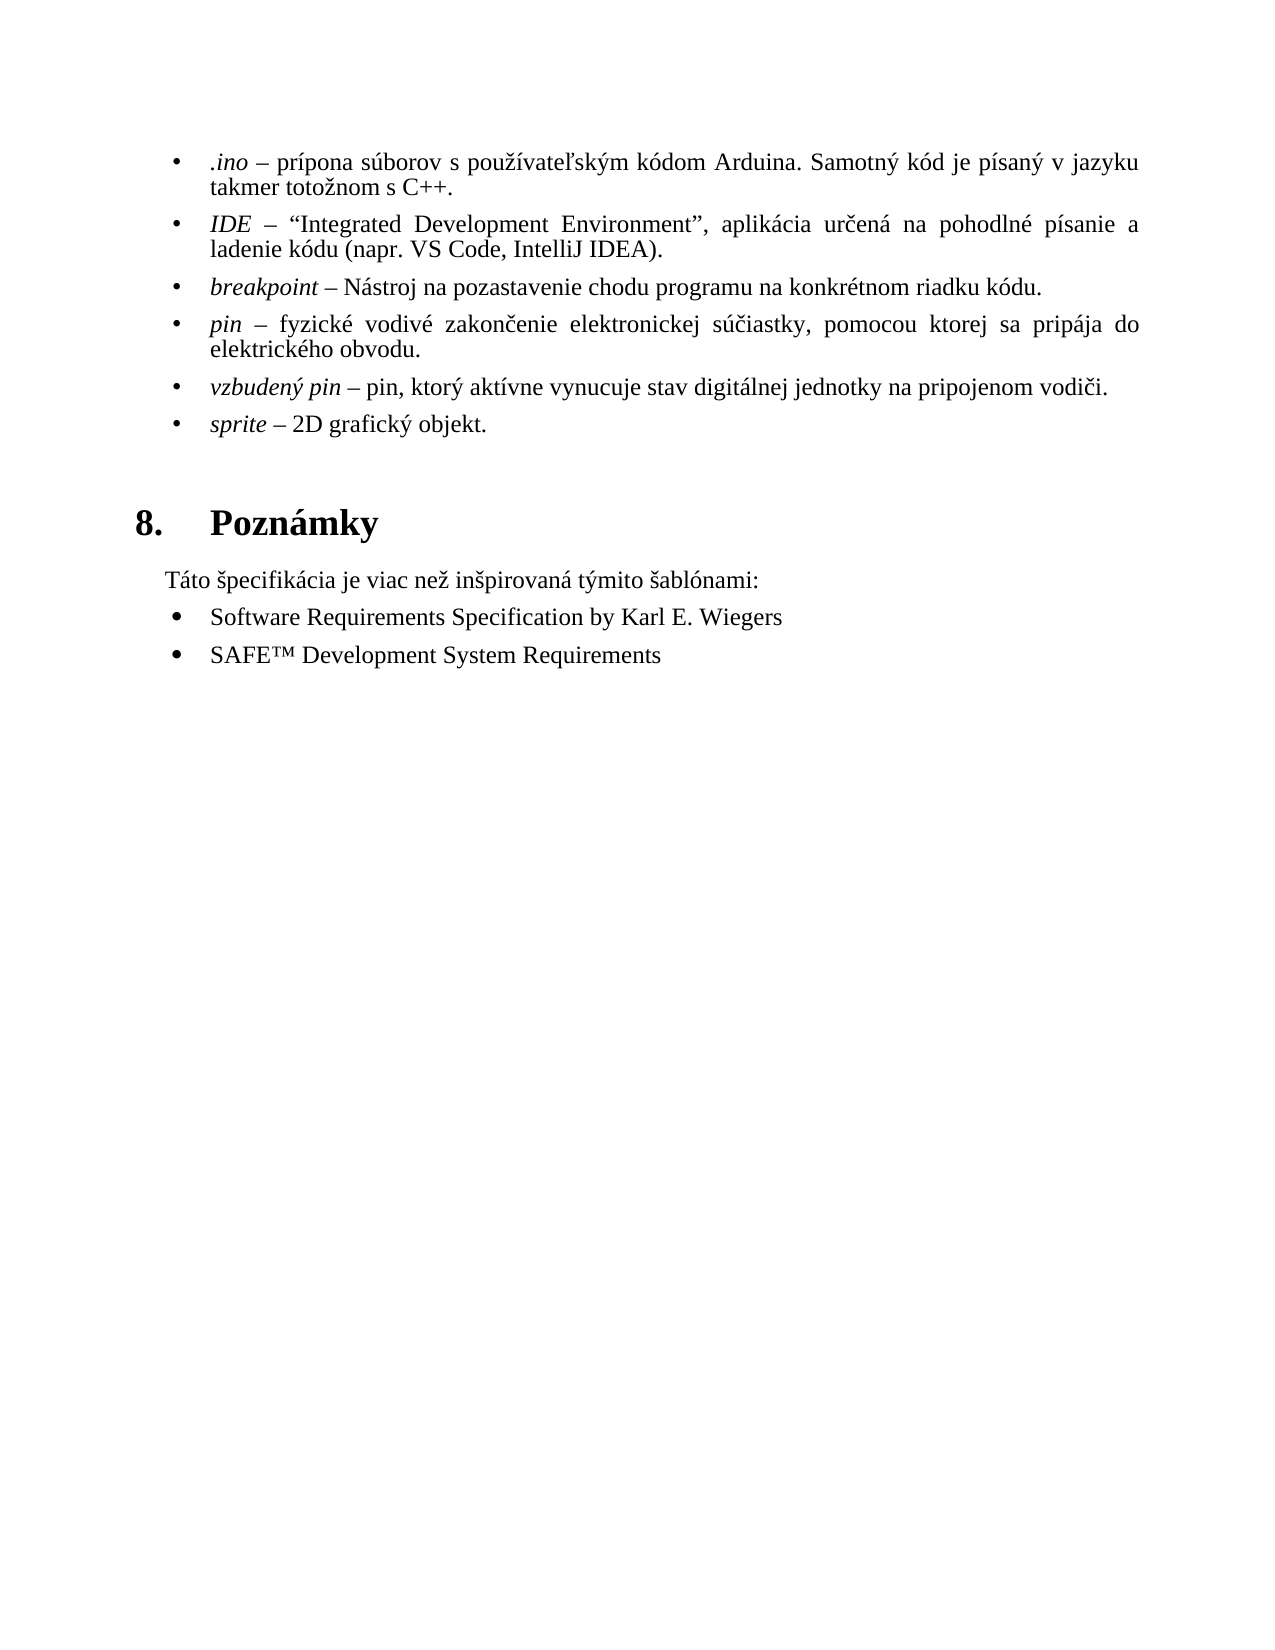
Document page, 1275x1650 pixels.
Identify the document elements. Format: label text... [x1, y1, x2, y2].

list .ino – prípona súborov s používateľským kódom Arduina. Samotný kód je písaný v jazyku takmer totožnom s C++. [172, 150, 1140, 200]
list sprite – 2D grafický objekt. [172, 412, 1140, 437]
list breakpoint – Nástroj na pozastavenie chodu programu na konkrétnom riadku kódu. [172, 275, 1140, 300]
list Software Requirements Specification by Karl E. Wiegers [172, 606, 1140, 631]
list vzbudený pin – pin, ktorý aktívne vynucuje stav digitálnej jednotky na pripojenom vodiči. [172, 375, 1140, 400]
subtitle Poznámky [135, 500, 1140, 543]
list pin – fyzické vodivé zakončenie elektronickej súčiastky, pomocou ktorej sa pripája do elektrického obvodu. [172, 312, 1140, 362]
list IDE – “Integrated Development Environment”, aplikácia určená na pohodlné písanie a ladenie kódu (napr. VS Code, IntelliJ IDEA). [172, 212, 1140, 262]
list SAFE™ Development System Requirements [172, 643, 1140, 668]
text Táto špecifikácia je viac než inšpirovaná týmito šablónami: [135, 568, 1140, 593]
